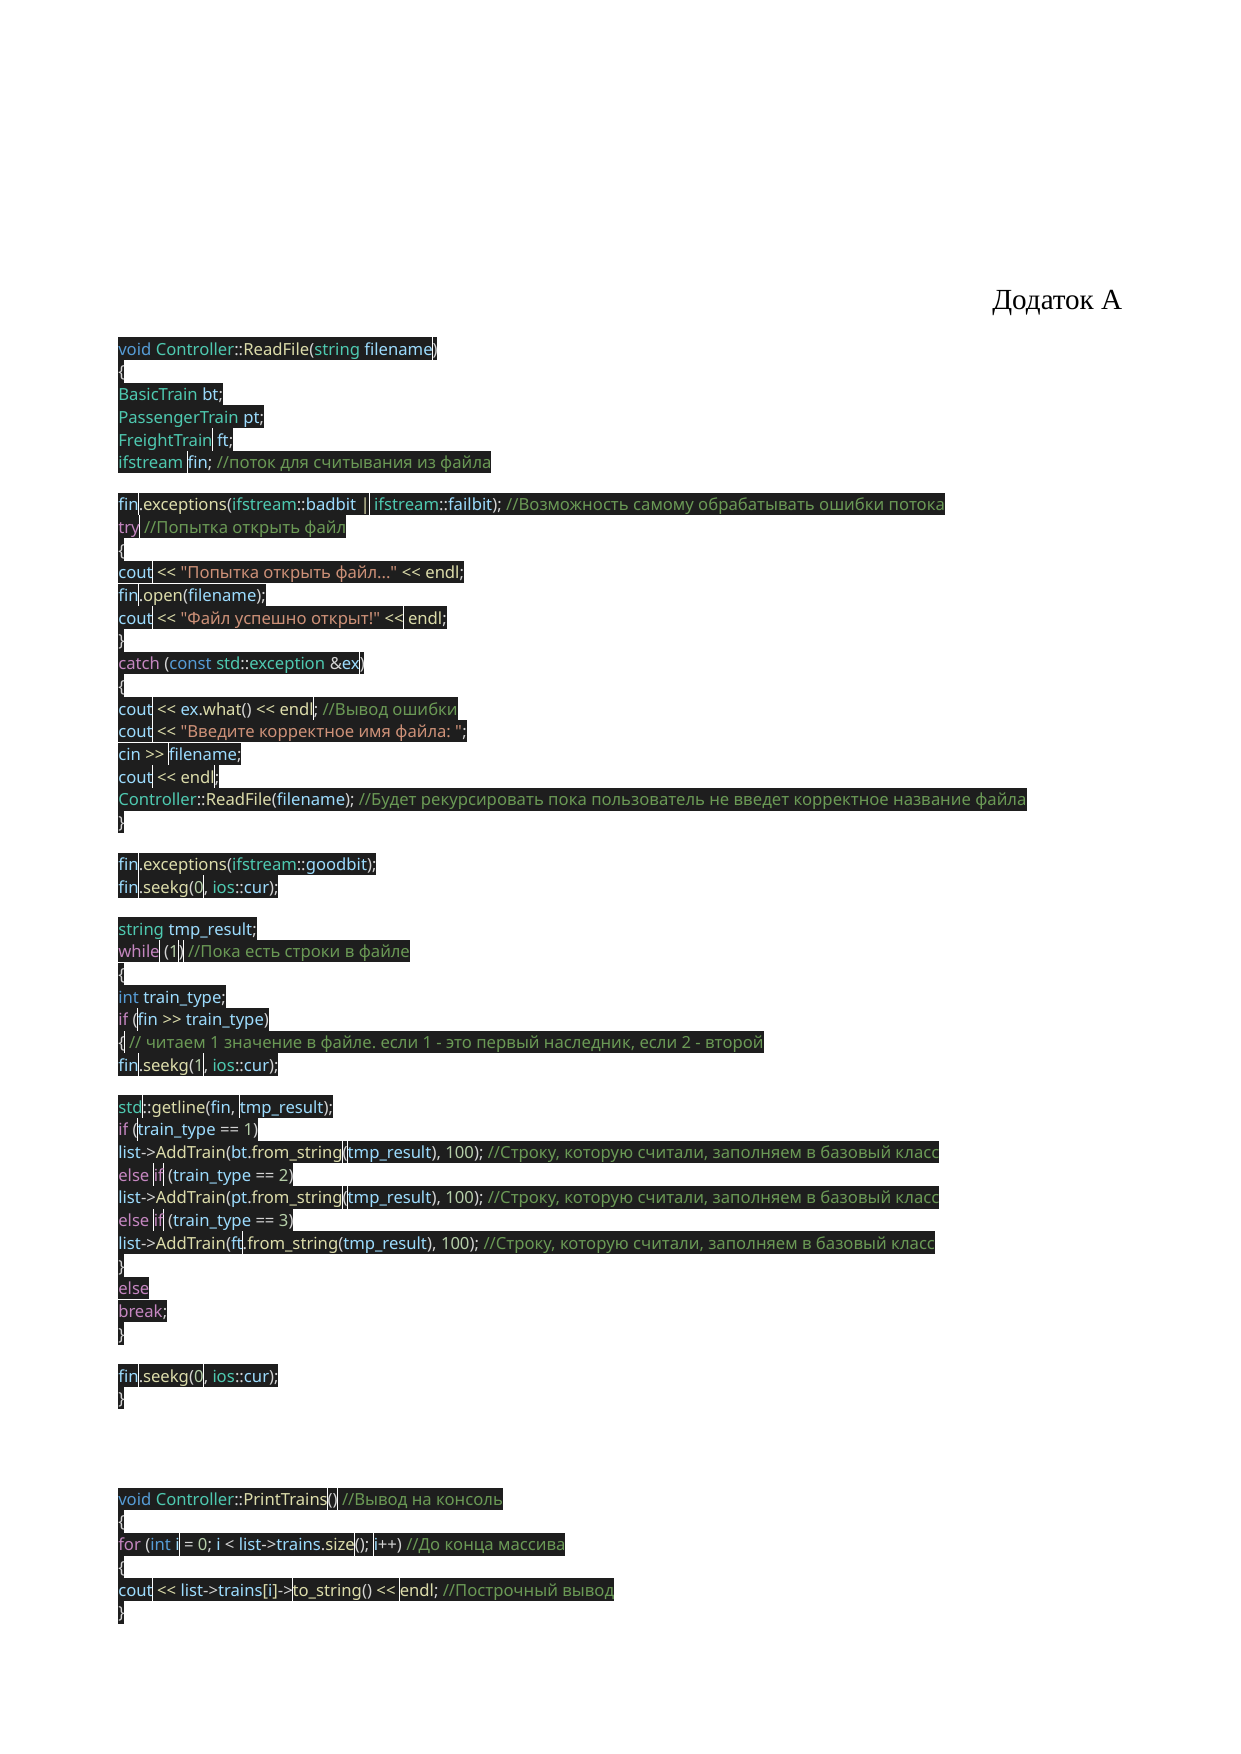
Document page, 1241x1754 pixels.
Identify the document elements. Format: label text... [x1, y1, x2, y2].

text try //Попытка открыть файл [118, 515, 1122, 538]
text break; [118, 1299, 1122, 1322]
text int train_type; [118, 985, 1122, 1008]
text std::getline(fin, tmp_result); [118, 1095, 1122, 1118]
text { [118, 1556, 1122, 1578]
text PassengerTrain pt; [118, 405, 1122, 428]
text string tmp_result; [118, 917, 1122, 940]
text fin.seekg(0, ios::cur); [118, 1364, 1122, 1387]
text { [118, 360, 1122, 383]
text BasicTrain bt; [118, 383, 1122, 405]
text fin.open(filename); [118, 583, 1122, 606]
text else [118, 1277, 1122, 1299]
text } [118, 1322, 1122, 1345]
text { [118, 538, 1122, 561]
text fin.exceptions(ifstream::goodbit); [118, 852, 1122, 875]
text else if (train_type == 2) [118, 1163, 1122, 1186]
text list->AddTrain(ft.from_string(tmp_result), 100); //Строку, которую считали, заполняем в базовый класс [118, 1231, 1122, 1254]
text } [118, 1254, 1122, 1277]
text if (fin >> train_type) [118, 1008, 1122, 1031]
text cin >> filename; [118, 742, 1122, 765]
text } [118, 1601, 1122, 1624]
text } [118, 811, 1122, 833]
text if (train_type == 1) [118, 1118, 1122, 1141]
text void Controller::ReadFile(string filename) [118, 337, 1122, 360]
text ifstream fin; //поток для считывания из файла [118, 451, 1122, 473]
text cout << list->trains[i]->to_string() << endl; //Построчный вывод [118, 1578, 1122, 1601]
text while (1) //Пока есть строки в файле [118, 940, 1122, 962]
text Controller::ReadFile(filename); //Будет рекурсировать пока пользователь не введет корректное название файла [118, 788, 1122, 811]
text Додаток А [118, 282, 1122, 316]
text { // читаем 1 значение в файле. если 1 - это первый наследник, если 2 - второй [118, 1031, 1122, 1053]
text { [118, 1510, 1122, 1533]
text { [118, 674, 1122, 697]
text else if (train_type == 3) [118, 1209, 1122, 1231]
text } [118, 1387, 1122, 1409]
text void Controller::PrintTrains() //Вывод на консоль [118, 1487, 1122, 1510]
text } [118, 629, 1122, 652]
text list->AddTrain(pt.from_string(tmp_result), 100); //Строку, которую считали, заполняем в базовый класс [118, 1186, 1122, 1209]
text fin.seekg(0, ios::cur); [118, 875, 1122, 898]
text fin.exceptions(ifstream::badbit | ifstream::failbit); //Возможность самому обрабатывать ошибки потока [118, 493, 1122, 515]
text cout << "Введите корректное имя файла: "; [118, 720, 1122, 742]
text catch (const std::exception &ex) [118, 652, 1122, 674]
text cout << endl; [118, 765, 1122, 788]
text cout << ex.what() << endl; //Вывод ошибки [118, 697, 1122, 720]
text fin.seekg(1, ios::cur); [118, 1053, 1122, 1076]
text cout << "Файл успешно открыт!" << endl; [118, 606, 1122, 629]
text list->AddTrain(bt.from_string(tmp_result), 100); //Строку, которую считали, заполняем в базовый класс [118, 1141, 1122, 1163]
text for (int i = 0; i < list->trains.size(); i++) //До конца массива [118, 1533, 1122, 1556]
text { [118, 962, 1122, 985]
text cout << "Попытка открыть файл..." << endl; [118, 561, 1122, 583]
text FreightTrain ft; [118, 428, 1122, 451]
